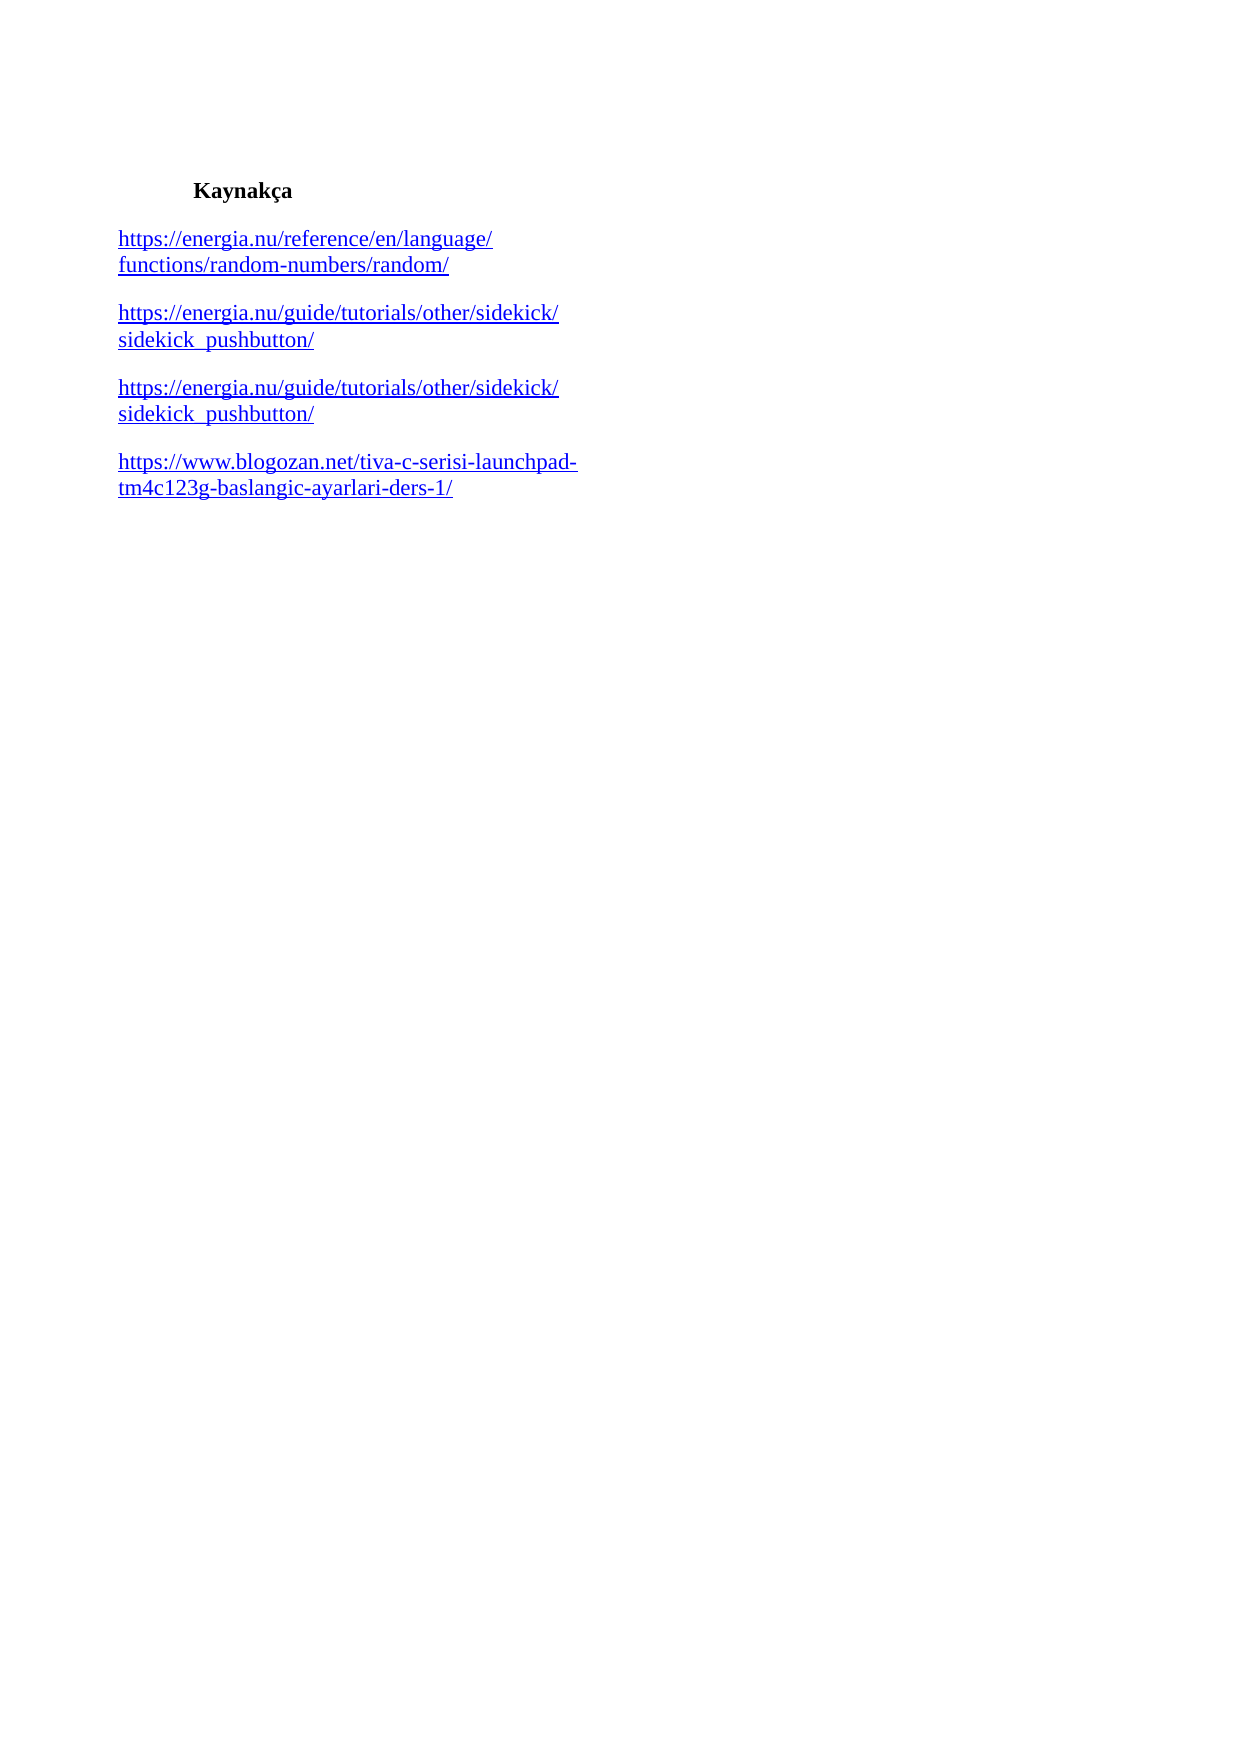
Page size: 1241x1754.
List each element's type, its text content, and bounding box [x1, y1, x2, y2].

text Kaynakça [118, 177, 591, 203]
text https://energia.nu/reference/en/language/functions/random-numbers/random/ [118, 225, 591, 278]
text https://energia.nu/guide/tutorials/other/sidekick/sidekick_pushbutton/ [118, 374, 591, 426]
text https://www.blogozan.net/tiva-c-serisi-launchpad-tm4c123g-baslangic-ayarlari-ders-1/ [118, 448, 591, 501]
text https://energia.nu/guide/tutorials/other/sidekick/sidekick_pushbutton/ [118, 299, 591, 352]
